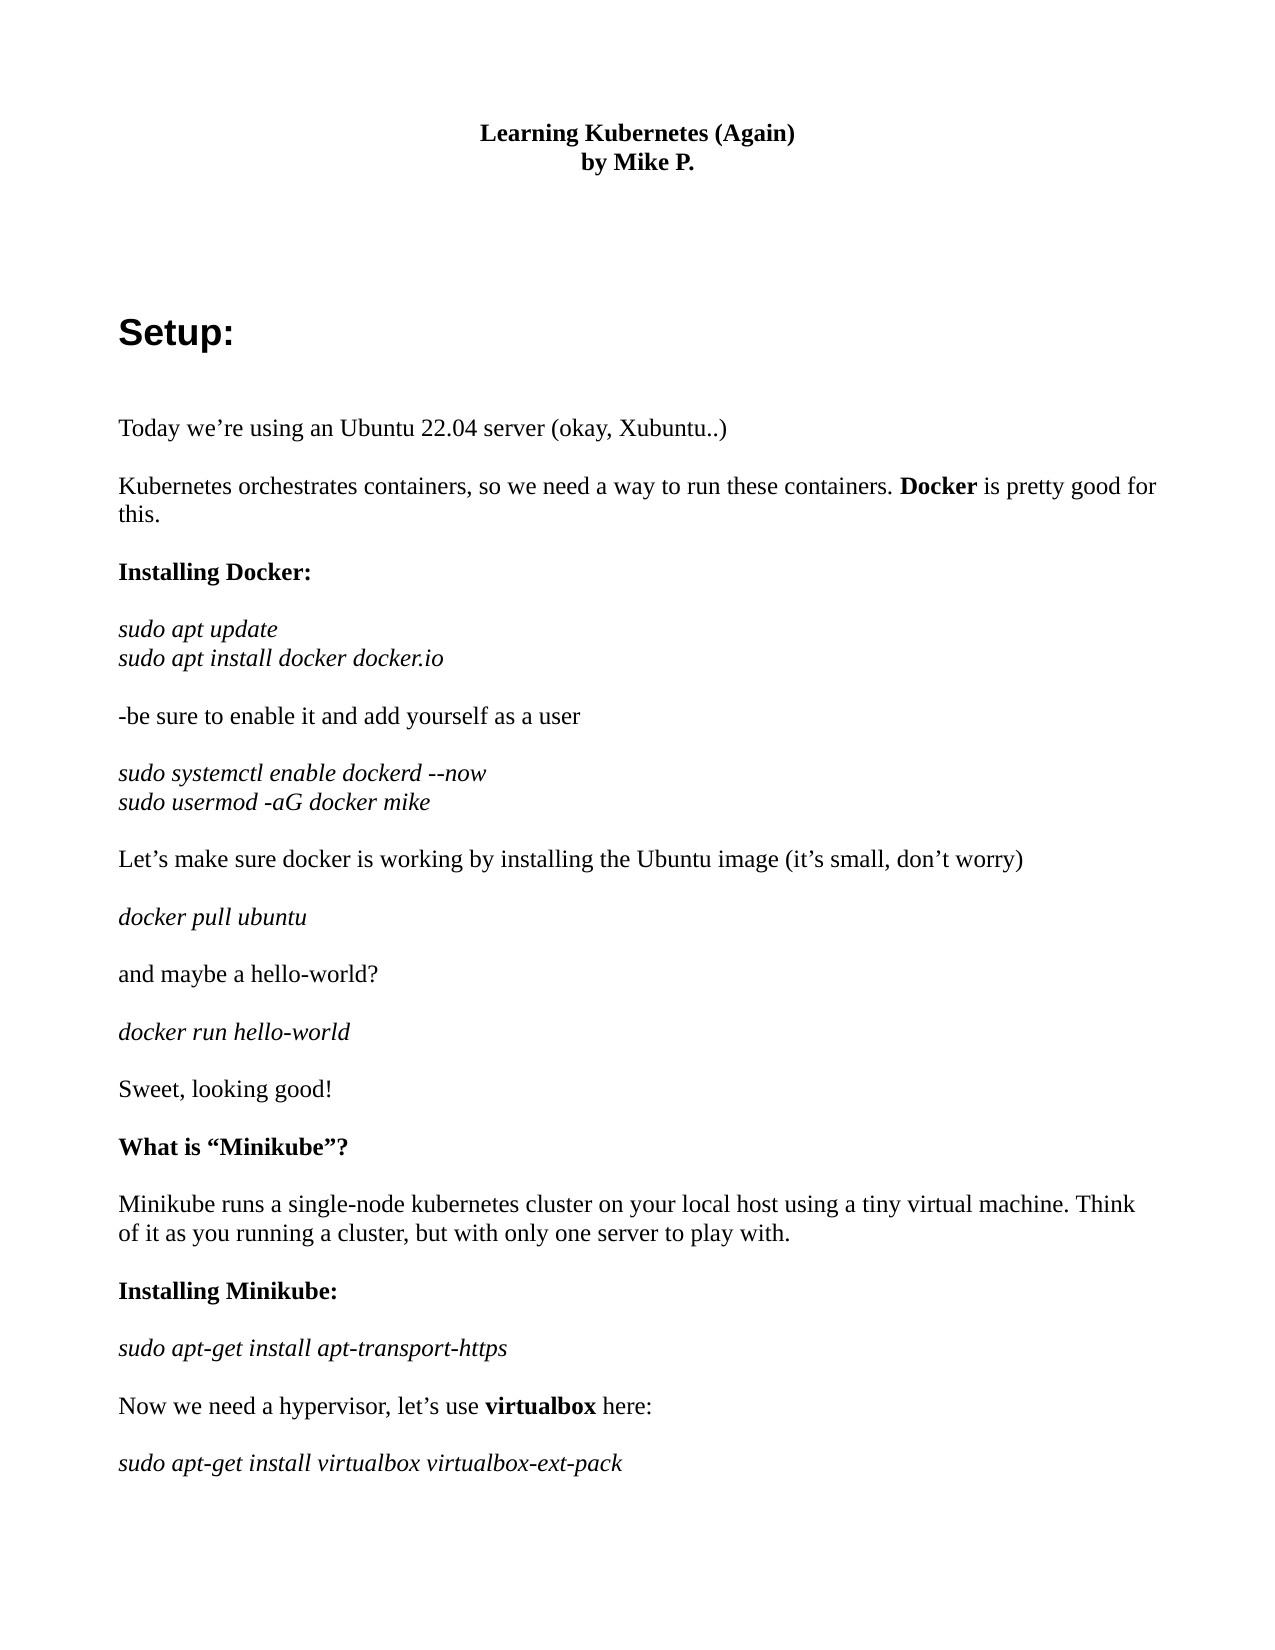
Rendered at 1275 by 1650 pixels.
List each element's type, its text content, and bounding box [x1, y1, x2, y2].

text sudo usermod -aG docker mike [118, 787, 1157, 816]
subtitle Setup: [118, 310, 1157, 353]
text and maybe a hello-world? [118, 959, 1157, 988]
text sudo apt install docker docker.io [118, 643, 1157, 672]
text Installing Docker: [118, 557, 1157, 586]
text Installing Minikube: [118, 1276, 1157, 1304]
text sudo apt update [118, 614, 1157, 643]
text sudo apt-get install apt-transport-https [118, 1333, 1157, 1362]
text by Mike P. [118, 147, 1157, 176]
text Today we’re using an Ubuntu 22.04 server (okay, Xubuntu..) [118, 413, 1157, 442]
text sudo apt-get install virtualbox virtualbox-ext-pack [118, 1448, 1157, 1477]
text Sweet, looking good! [118, 1074, 1157, 1103]
text Kubernetes orchestrates containers, so we need a way to run these containers. Docker is pretty good for this. [118, 471, 1157, 528]
text -be sure to enable it and add yourself as a user [118, 701, 1157, 729]
text docker run hello-world [118, 1017, 1157, 1046]
text Now we need a hypervisor, let’s use virtualbox here: [118, 1391, 1157, 1419]
text Let’s make sure docker is working by installing the Ubuntu image (it’s small, don’t worry) [118, 844, 1157, 873]
text docker pull ubuntu [118, 902, 1157, 931]
text Minikube runs a single-node kubernetes cluster on your local host using a tiny virtual machine. Think of it as you running a cluster, but with only one server to play with. [118, 1189, 1157, 1247]
text What is “Minikube”? [118, 1132, 1157, 1161]
text sudo systemctl enable dockerd --now [118, 758, 1157, 787]
text Learning Kubernetes (Again) [118, 118, 1157, 147]
